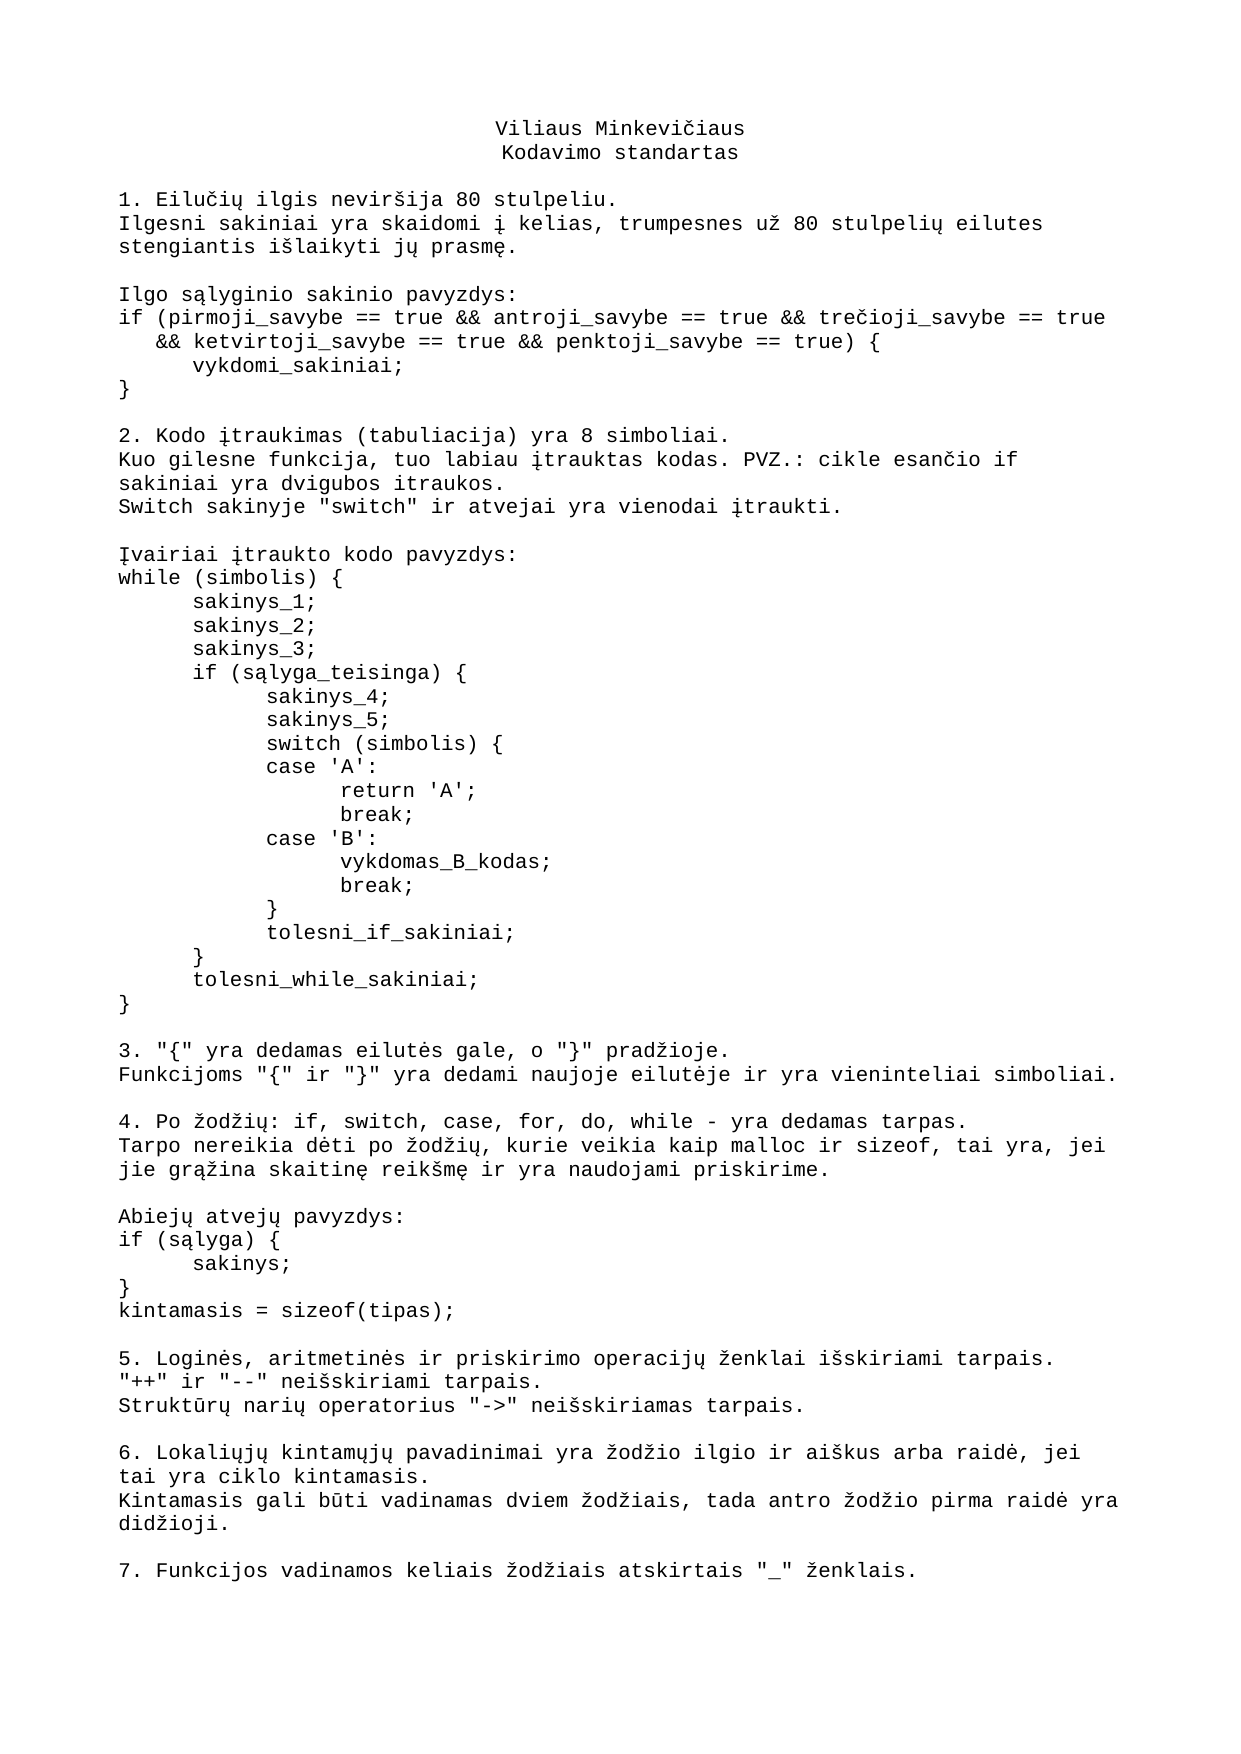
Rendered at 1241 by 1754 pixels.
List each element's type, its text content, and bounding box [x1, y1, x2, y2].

text vykdomi_sakiniai; [118, 354, 1122, 378]
text Kodavimo standartas [118, 142, 1122, 165]
text if (sąlyga_teisinga) { [118, 662, 1122, 686]
text break; [118, 804, 1122, 827]
text 4. Po žodžių: if, switch, case, for, do, while - yra dedamas tarpas. [118, 1111, 1122, 1135]
text Kuo gilesne funkcija, tuo labiau įtrauktas kodas. PVZ.: cikle esančio if sakiniai yra dvigubos itraukos. [118, 449, 1122, 496]
text } [118, 946, 1122, 969]
text sakinys_1; [118, 591, 1122, 615]
text "++" ir "--" neišskiriami tarpais. [118, 1371, 1122, 1395]
text break; [118, 875, 1122, 898]
text } [118, 898, 1122, 922]
text 2. Kodo įtraukimas (tabuliacija) yra 8 simboliai. [118, 426, 1122, 449]
text Abiejų atvejų pavyzdys: [118, 1206, 1122, 1229]
text kintamasis = sizeof(tipas); [118, 1300, 1122, 1324]
text if (pirmoji_savybe == true && antroji_savybe == true && trečioji_savybe == true [118, 307, 1122, 331]
text Įvairiai įtraukto kodo pavyzdys: [118, 544, 1122, 567]
text sakinys_4; [118, 686, 1122, 709]
text sakinys_2; [118, 615, 1122, 638]
text switch (simbolis) { [118, 733, 1122, 757]
text && ketvirtoji_savybe == true && penktoji_savybe == true) { [118, 331, 1122, 354]
text case 'B': [118, 827, 1122, 851]
text if (sąlyga) { [118, 1229, 1122, 1253]
text } [118, 993, 1122, 1017]
text Struktūrų narių operatorius "->" neišskiriamas tarpais. [118, 1395, 1122, 1419]
text Tarpo nereikia dėti po žodžių, kurie veikia kaip malloc ir sizeof, tai yra, jei jie grąžina skaitinę reikšmę ir yra naudojami priskirime. [118, 1135, 1122, 1182]
text sakinys_3; [118, 638, 1122, 662]
text Switch sakinyje "switch" ir atvejai yra vienodai įtraukti. [118, 496, 1122, 520]
text 6. Lokaliųjų kintamųjų pavadinimai yra žodžio ilgio ir aiškus arba raidė, jei tai yra ciklo kintamasis. [118, 1442, 1122, 1489]
text sakinys_5; [118, 709, 1122, 733]
text sakinys; [118, 1253, 1122, 1277]
text case 'A': [118, 757, 1122, 780]
text tolesni_if_sakiniai; [118, 922, 1122, 946]
text Viliaus Minkevičiaus [118, 118, 1122, 142]
text Kintamasis gali būti vadinamas dviem žodžiais, tada antro žodžio pirma raidė yra didžioji. [118, 1489, 1122, 1537]
text Ilgesni sakiniai yra skaidomi į kelias, trumpesnes už 80 stulpelių eilutes stengiantis išlaikyti jų prasmę. [118, 213, 1122, 260]
text } [118, 378, 1122, 402]
text vykdomas_B_kodas; [118, 851, 1122, 875]
text while (simbolis) { [118, 567, 1122, 591]
text 3. "{" yra dedamas eilutės gale, o "}" pradžioje. [118, 1040, 1122, 1064]
text 7. Funkcijos vadinamos keliais žodžiais atskirtais "_" ženklais. [118, 1561, 1122, 1584]
text Funkcijoms "{" ir "}" yra dedami naujoje eilutėje ir yra vieninteliai simboliai. [118, 1064, 1122, 1088]
text 5. Loginės, aritmetinės ir priskirimo operacijų ženklai išskiriami tarpais. [118, 1348, 1122, 1371]
text 1. Eilučių ilgis neviršija 80 stulpeliu. [118, 189, 1122, 213]
text return 'A'; [118, 780, 1122, 804]
text Ilgo sąlyginio sakinio pavyzdys: [118, 284, 1122, 307]
text tolesni_while_sakiniai; [118, 969, 1122, 993]
text } [118, 1277, 1122, 1300]
